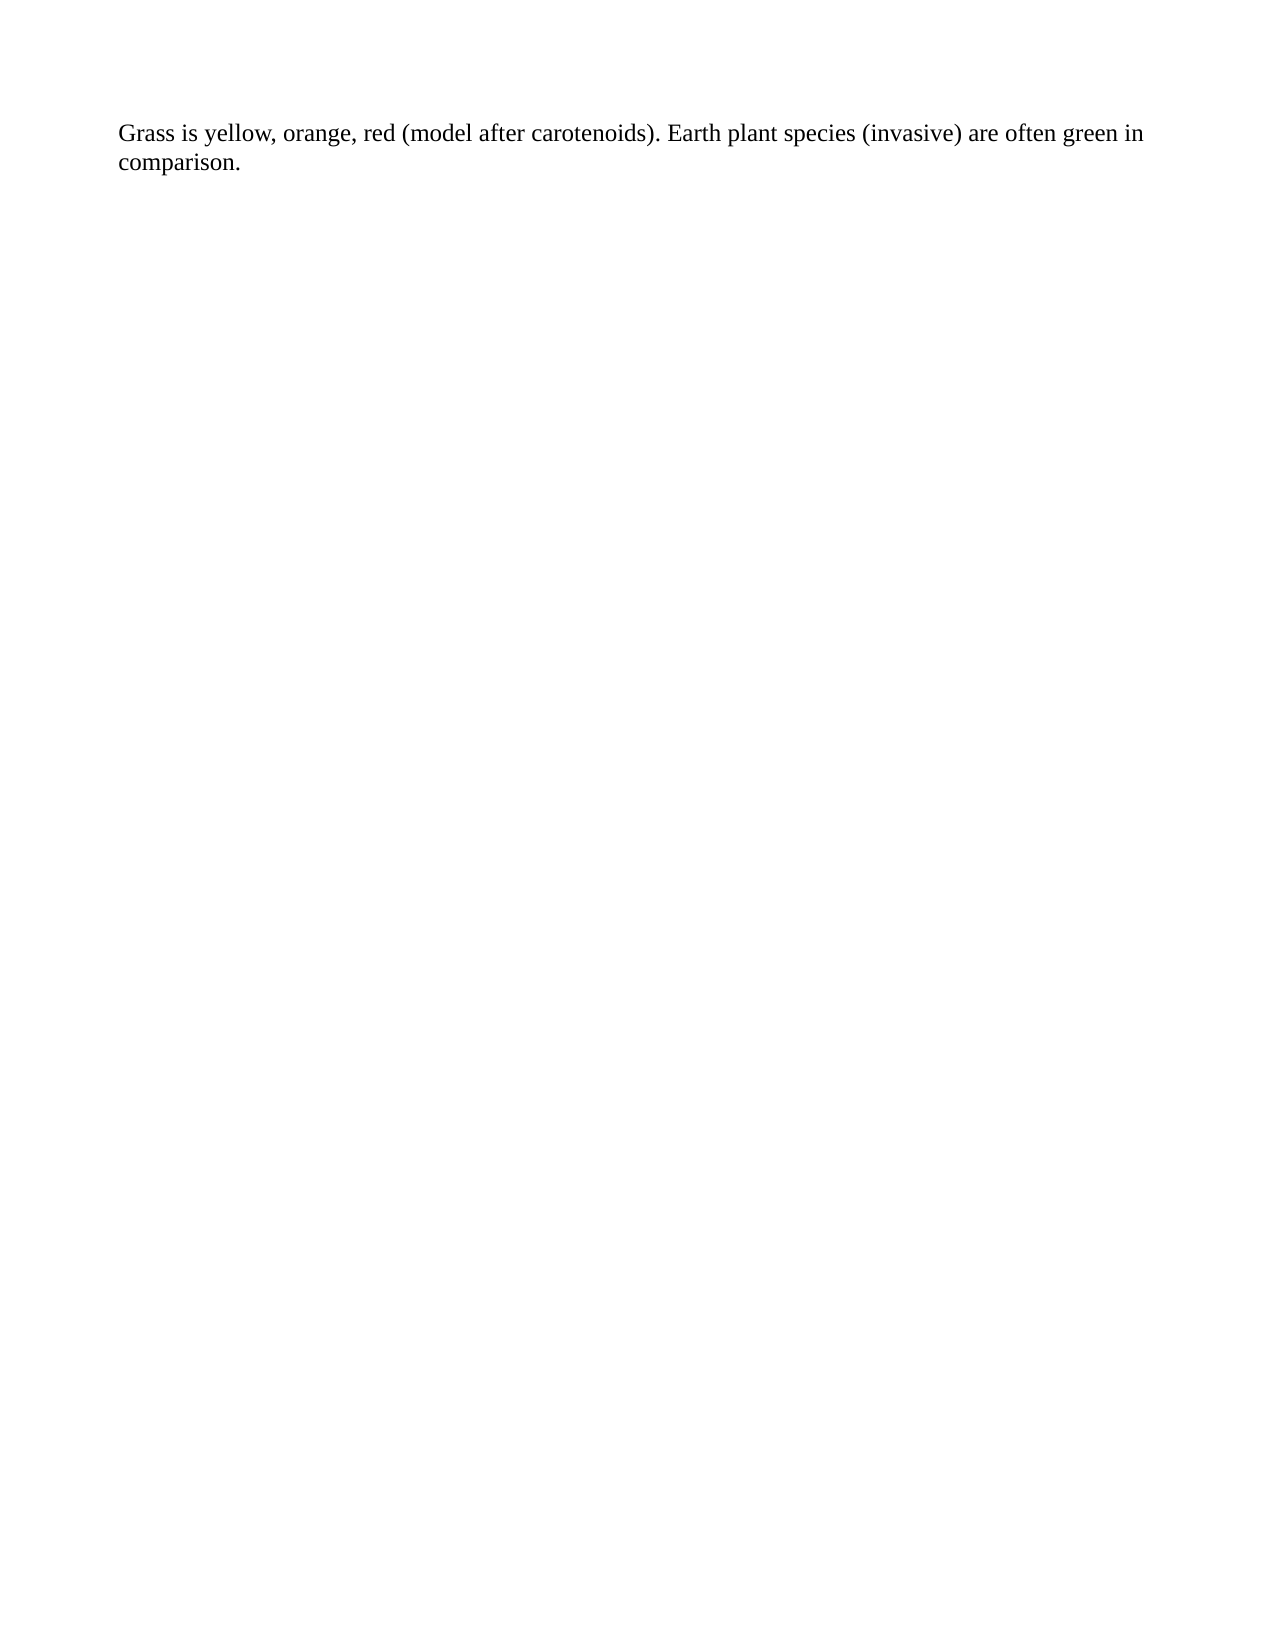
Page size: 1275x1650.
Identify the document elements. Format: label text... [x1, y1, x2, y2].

text Grass is yellow, orange, red (model after carotenoids). Earth plant species (invasive) are often green in comparison. [118, 118, 1157, 176]
